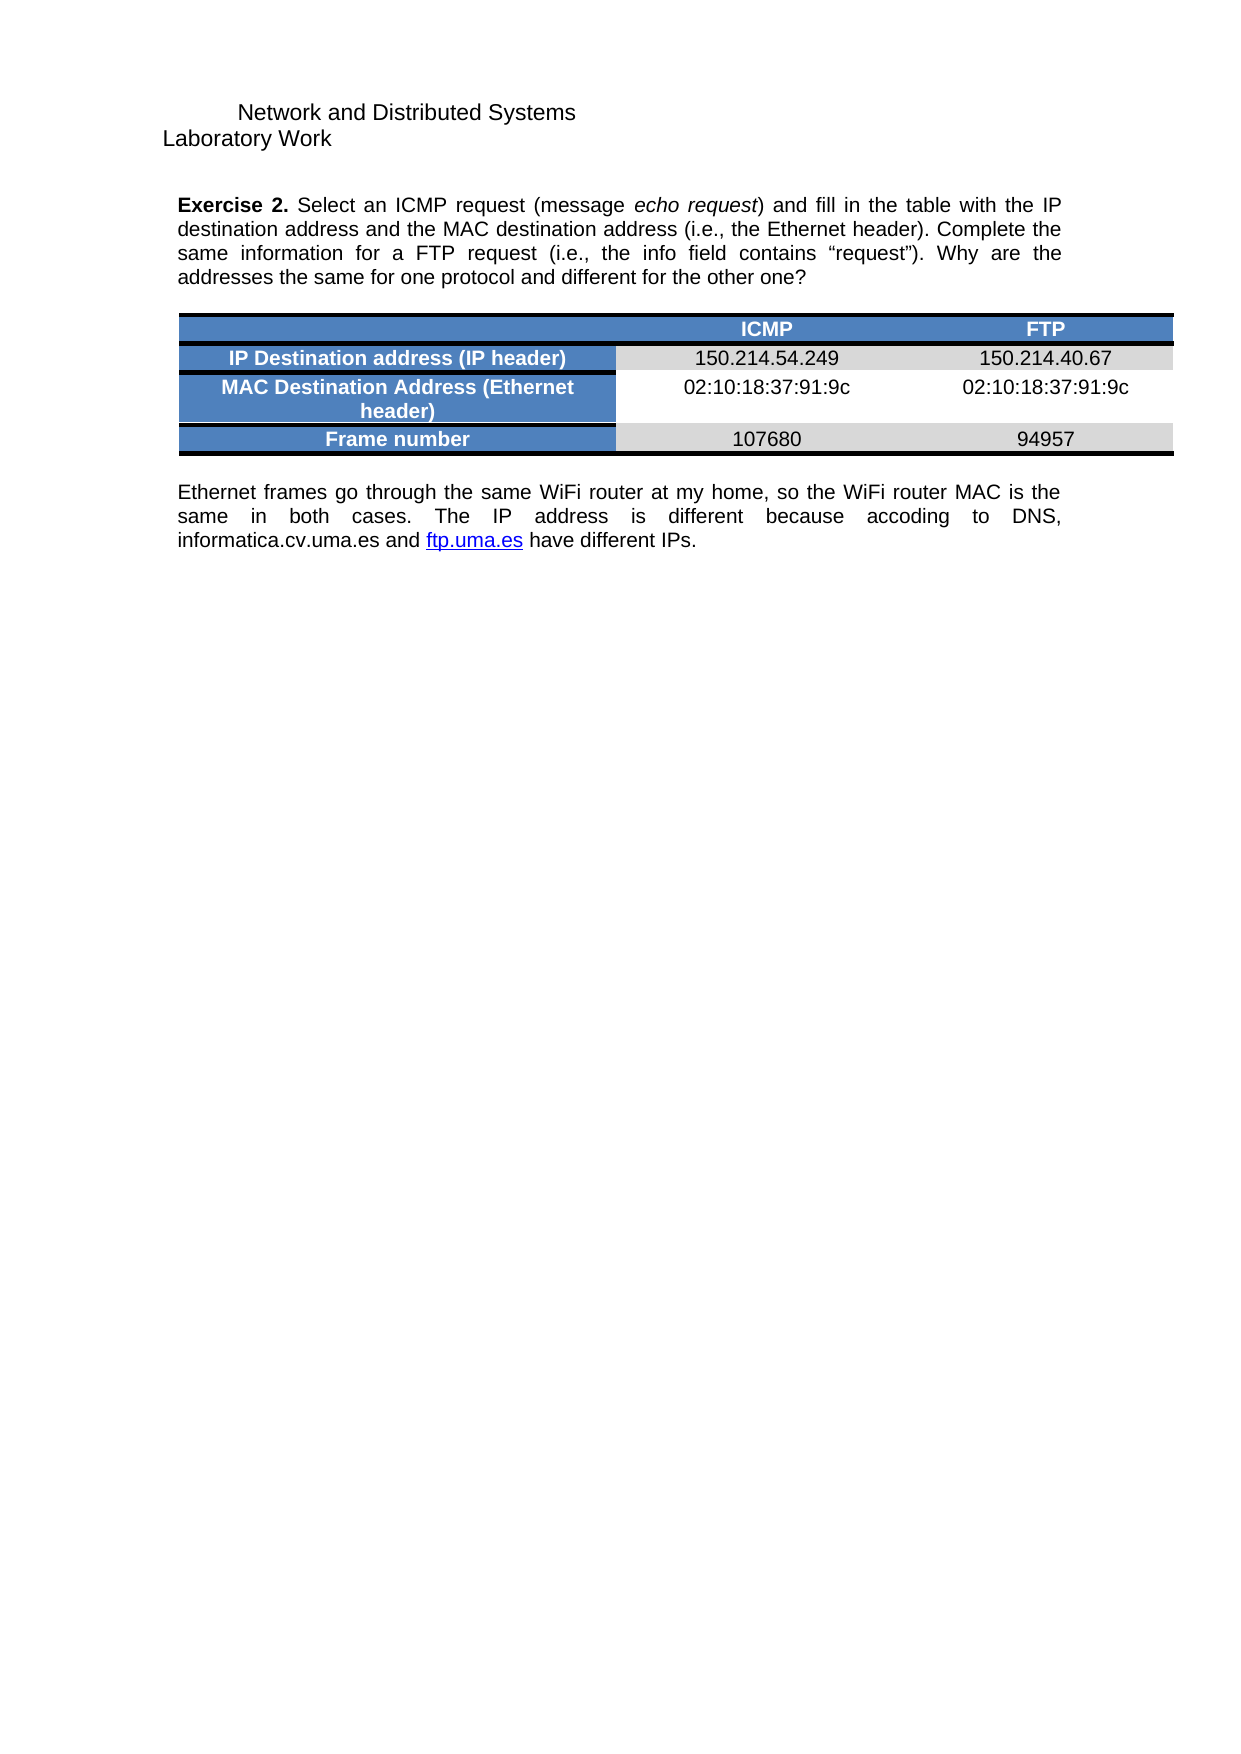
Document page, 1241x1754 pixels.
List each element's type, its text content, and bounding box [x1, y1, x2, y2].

table_cell 02:10:18:37:91:9c [918, 370, 1173, 422]
table_cell 107680 [616, 423, 918, 451]
text Ethernet frames go through the same WiFi router at my home, so the WiFi router MAC is the same in both cases. The IP address is different because accoding to DNS, informatica.cv.uma.es and ftp.uma.es have different IPs. [177, 480, 1063, 552]
table_cell MAC Destination Address (Ethernet header) [179, 375, 616, 422]
table_cell 94957 [918, 423, 1173, 451]
table_cell 150.214.54.249 [616, 346, 918, 370]
table_header [179, 317, 616, 341]
table_cell 150.214.40.67 [918, 346, 1173, 370]
table_cell 02:10:18:37:91:9c [616, 370, 918, 422]
table_header ICMP [616, 317, 918, 341]
table_cell Frame number [179, 427, 616, 451]
table_header FTP [918, 317, 1173, 341]
table_cell IP Destination address (IP header) [179, 346, 616, 370]
text Exercise 2. Select an ICMP request (message echo request) and fill in the table with the IP destination address and the MAC destination address (i.e., the Ethernet header). Complete the same information for a FTP request (i.e., the info field contains “request”). Why are the addresses the same for one protocol and different for the other one? [177, 193, 1063, 288]
